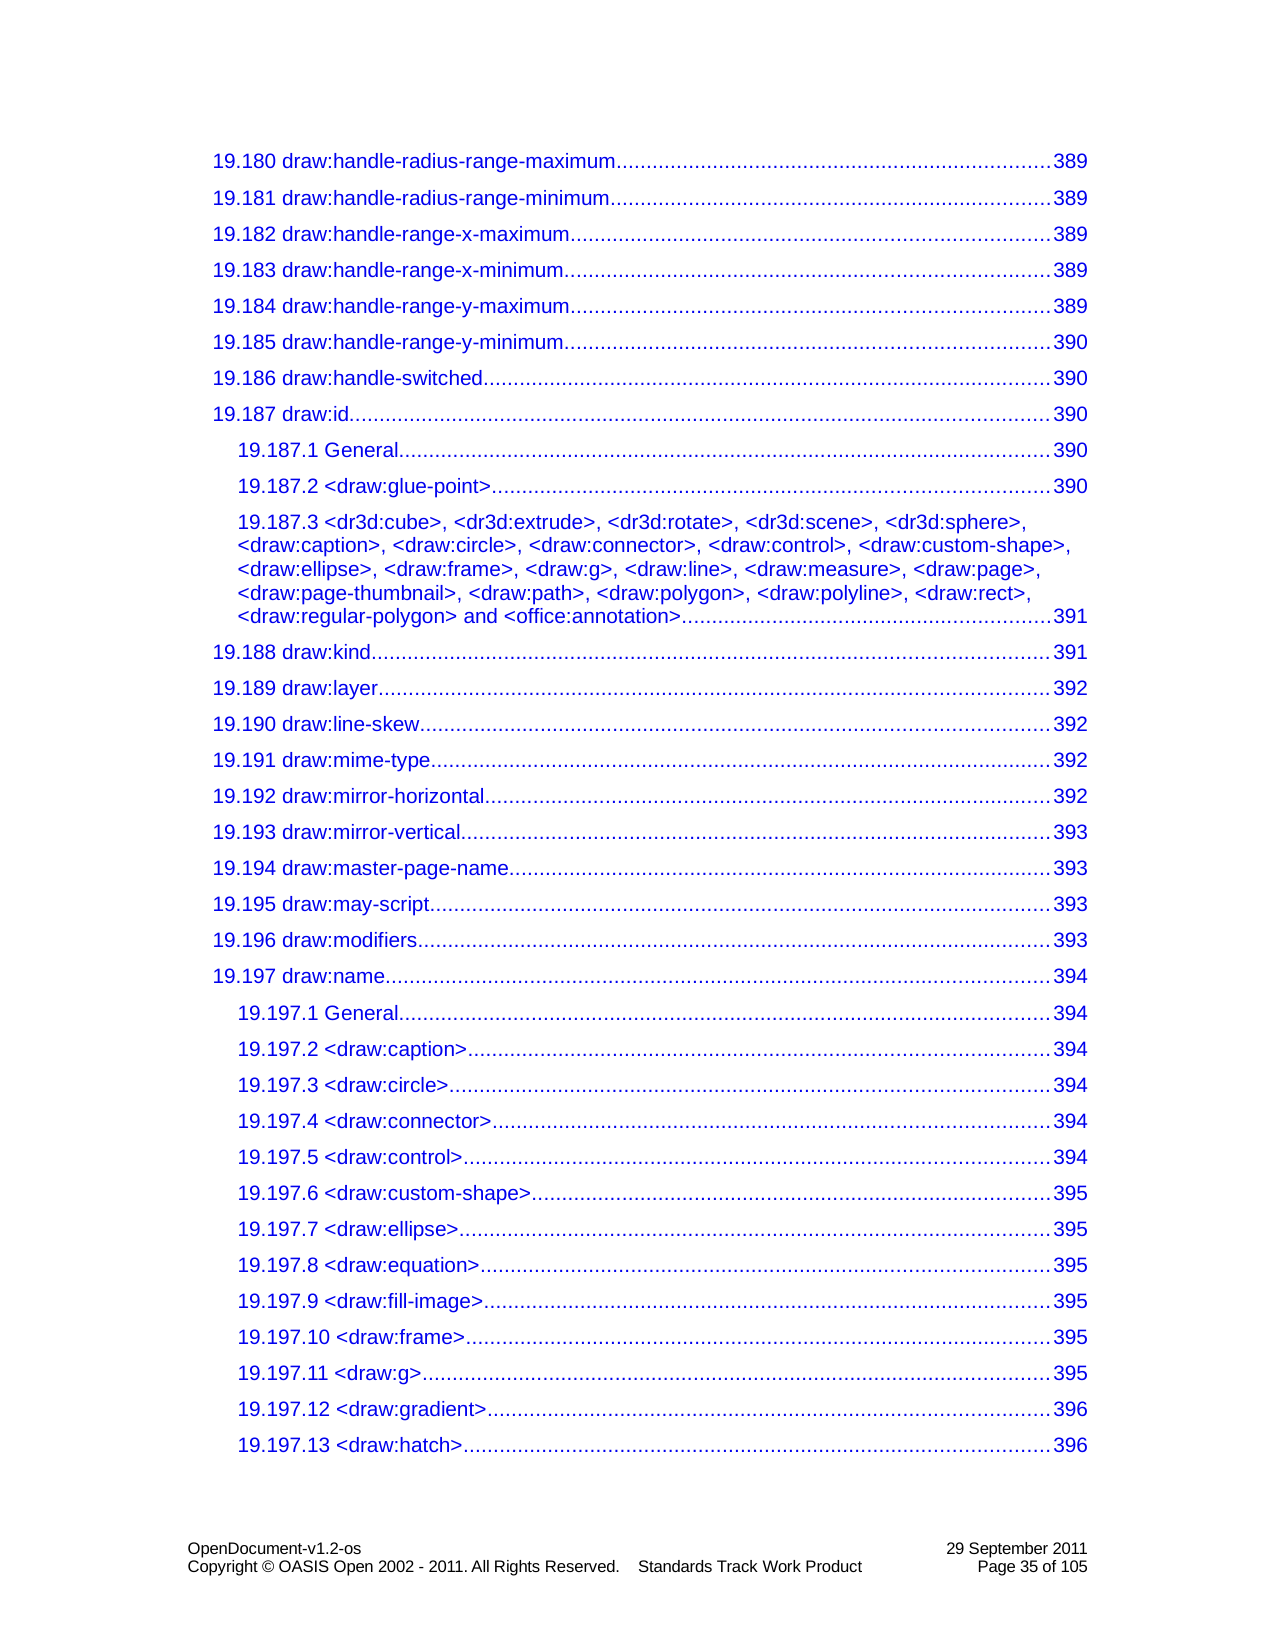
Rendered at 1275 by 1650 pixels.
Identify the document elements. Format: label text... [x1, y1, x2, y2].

text 19.194 draw:master-page-name 393 [212, 857, 1088, 880]
text 19.195 draw:may-script 393 [212, 893, 1088, 916]
text 19.197.4 <draw:connector> 394 [237, 1109, 1088, 1133]
text 19.197.8 <draw:equation> 395 [237, 1253, 1088, 1277]
text 19.197.10 <draw:frame> 395 [237, 1325, 1088, 1349]
text 19.187.3 <dr3d:cube>, <dr3d:extrude>, <dr3d:rotate>, <dr3d:scene>, <dr3d:sphere>, <draw:caption>, <draw:circle>, <draw:connector>, <draw:control>, <draw:custom-shape>, <draw:ellipse>, <draw:frame>, <draw:g>, <draw:line>, <draw:measure>, <draw:page>, <draw:page-thumbnail>, <draw:path>, <draw:polygon>, <draw:polyline>, <draw:rect>, <draw:regular-polygon> and <office:annotation> 391 [237, 510, 1088, 628]
text 19.188 draw:kind 391 [212, 641, 1088, 664]
text 19.186 draw:handle-switched 390 [212, 366, 1088, 390]
text 19.197.12 <draw:gradient> 396 [237, 1397, 1088, 1421]
text 19.187.1 General 390 [237, 438, 1088, 462]
text 19.197.9 <draw:fill-image> 395 [237, 1289, 1088, 1313]
text 19.197.5 <draw:control> 394 [237, 1145, 1088, 1169]
text 19.197.1 General 394 [237, 1001, 1088, 1024]
text 19.197.13 <draw:hatch> 396 [237, 1433, 1088, 1457]
text 19.181 draw:handle-radius-range-minimum 389 [212, 186, 1088, 209]
text 19.197.7 <draw:ellipse> 395 [237, 1217, 1088, 1241]
text 19.184 draw:handle-range-y-maximum 389 [212, 294, 1088, 318]
text 19.190 draw:line-skew 392 [212, 713, 1088, 736]
text 19.193 draw:mirror-vertical 393 [212, 821, 1088, 844]
text 19.187.2 <draw:glue-point> 390 [237, 474, 1088, 498]
text 19.185 draw:handle-range-y-minimum 390 [212, 330, 1088, 354]
text 19.197.2 <draw:caption> 394 [237, 1037, 1088, 1061]
text 19.183 draw:handle-range-x-minimum 389 [212, 258, 1088, 282]
text 19.180 draw:handle-radius-range-maximum 389 [212, 150, 1088, 173]
text 19.197.3 <draw:circle> 394 [237, 1073, 1088, 1097]
text 19.197 draw:name 394 [212, 965, 1088, 988]
text 19.197.6 <draw:custom-shape> 395 [237, 1181, 1088, 1205]
text 19.189 draw:layer 392 [212, 677, 1088, 700]
text 19.192 draw:mirror-horizontal 392 [212, 785, 1088, 808]
text 19.196 draw:modifiers 393 [212, 929, 1088, 952]
text 19.187 draw:id 390 [212, 402, 1088, 426]
text 19.197.11 <draw:g> 395 [237, 1361, 1088, 1385]
text 19.191 draw:mime-type 392 [212, 749, 1088, 772]
text 19.182 draw:handle-range-x-maximum 389 [212, 222, 1088, 246]
